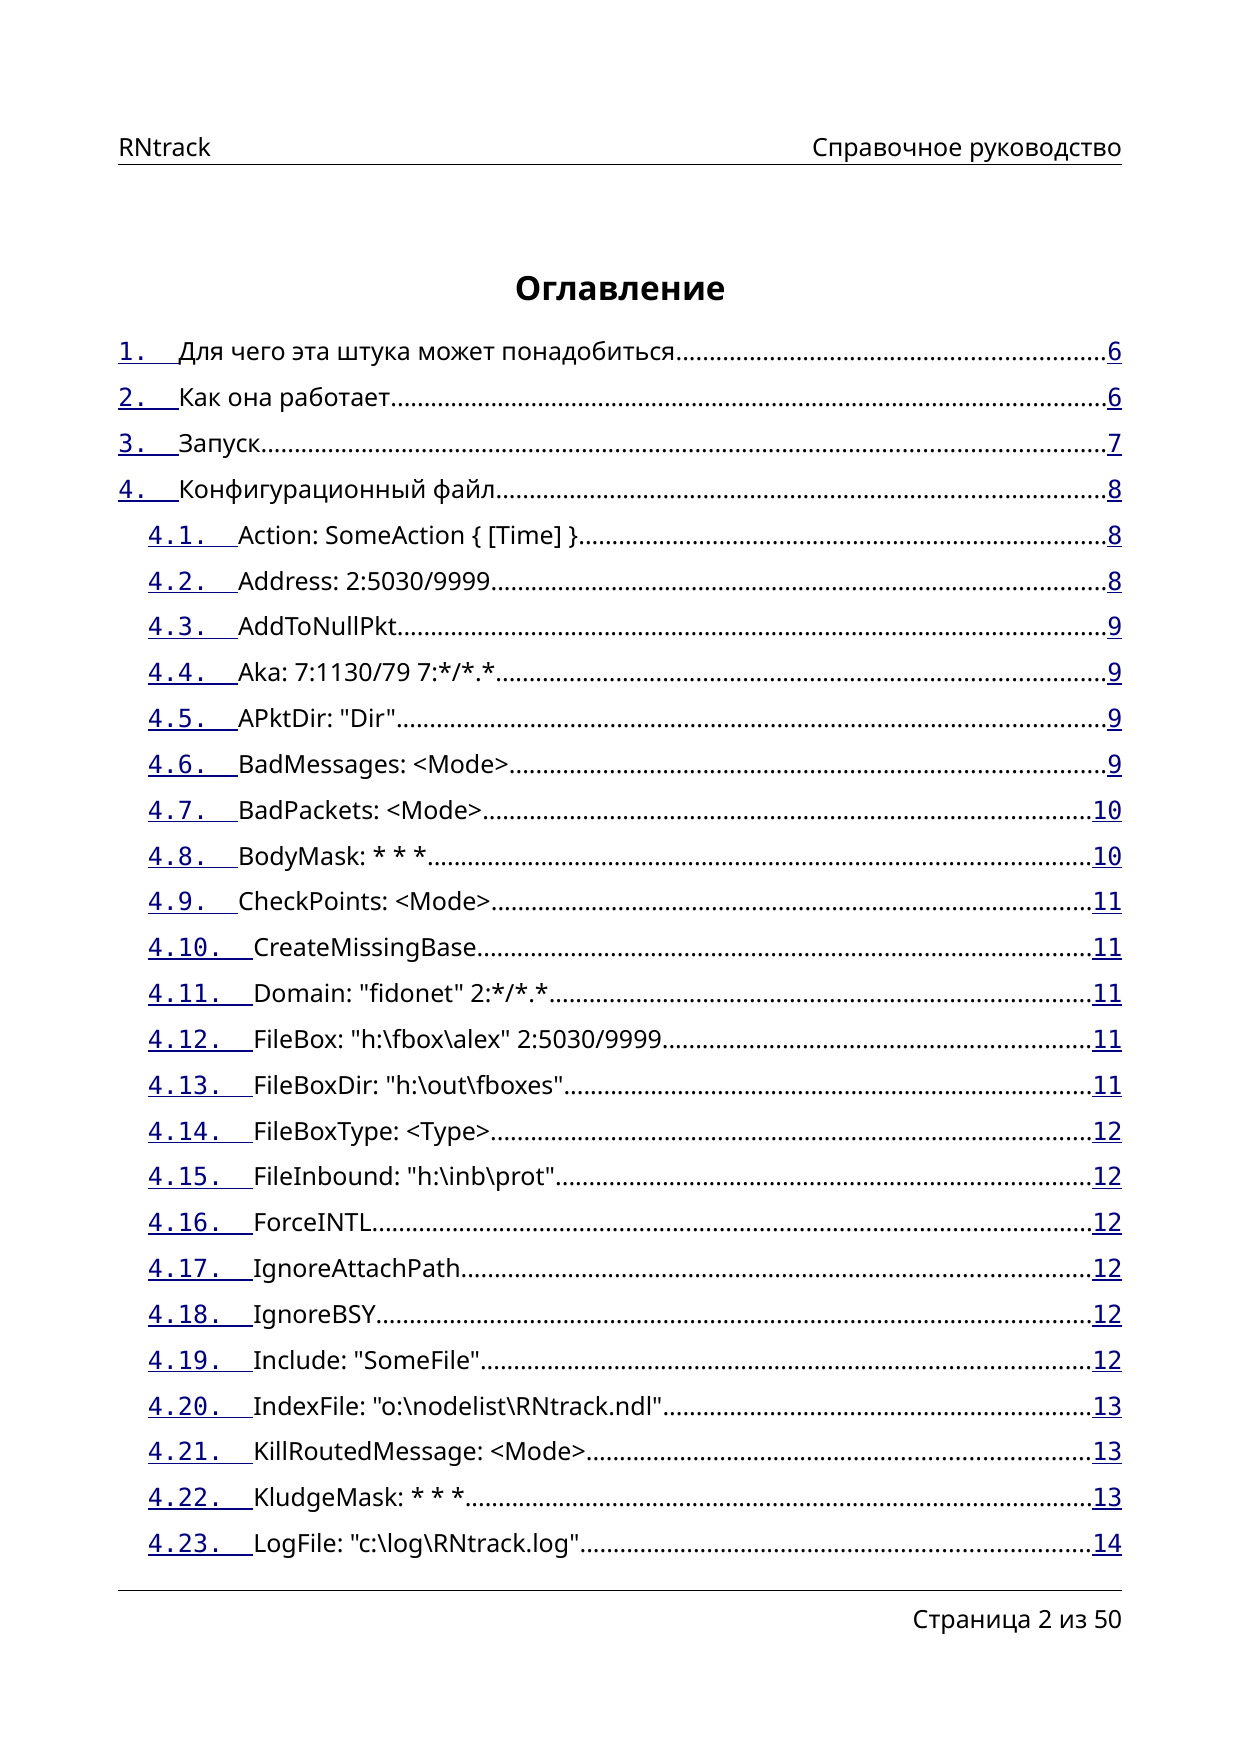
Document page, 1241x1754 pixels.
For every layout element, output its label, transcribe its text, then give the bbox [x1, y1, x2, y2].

text 4.7. BadPackets: <Mode> 10 [148, 792, 1122, 826]
text 4.13. FileBoxDir: "h:\out\fboxes" 11 [148, 1067, 1122, 1101]
text 4.2. Address: 2:5030/9999 8 [148, 563, 1122, 597]
text 4.1. Action: SomeAction { [Time] } 8 [148, 517, 1122, 551]
text 4.19. Include: "SomeFile" 12 [148, 1342, 1122, 1376]
text 4.17. IgnoreAttachPath 12 [148, 1251, 1122, 1285]
text 4.20. IndexFile: "o:\nodelist\RNtrack.ndl" 13 [148, 1388, 1122, 1422]
text 4.16. ForceINTL 12 [148, 1205, 1122, 1239]
text 4.5. APktDir: "Dir" 9 [148, 701, 1122, 735]
text 4.11. Domain: "fidonet" 2:*/*.* 11 [148, 976, 1122, 1010]
text 4.14. FileBoxType: <Type> 12 [148, 1113, 1122, 1147]
text 2. Как она работает 6 [118, 380, 1122, 414]
text 4.21. KillRoutedMessage: <Mode> 13 [148, 1434, 1122, 1468]
text 4. Конфигурационный файл 8 [118, 472, 1122, 506]
text 4.15. FileInbound: "h:\inb\prot" 12 [148, 1159, 1122, 1193]
text 4.6. BadMessages: <Mode> 9 [148, 747, 1122, 781]
text 4.8. BodyMask: * * * 10 [148, 838, 1122, 872]
text 4.23. LogFile: "c:\log\RNtrack.log" 14 [148, 1526, 1122, 1560]
text 4.9. CheckPoints: <Mode> 11 [148, 884, 1122, 918]
text 4.10. CreateMissingBase 11 [148, 930, 1122, 964]
text 4.3. AddToNullPkt 9 [148, 609, 1122, 643]
text 4.18. IgnoreBSY 12 [148, 1297, 1122, 1331]
subtitle Оглавление [118, 264, 1122, 310]
text 4.4. Aka: 7:1130/79 7:*/*.* 9 [148, 655, 1122, 689]
text 4.22. KludgeMask: * * * 13 [148, 1480, 1122, 1514]
text 1. Для чего эта штука может понадобиться 6 [118, 334, 1122, 368]
text 4.12. FileBox: "h:\fbox\alex" 2:5030/9999 11 [148, 1022, 1122, 1056]
text 3. Запуск 7 [118, 426, 1122, 460]
